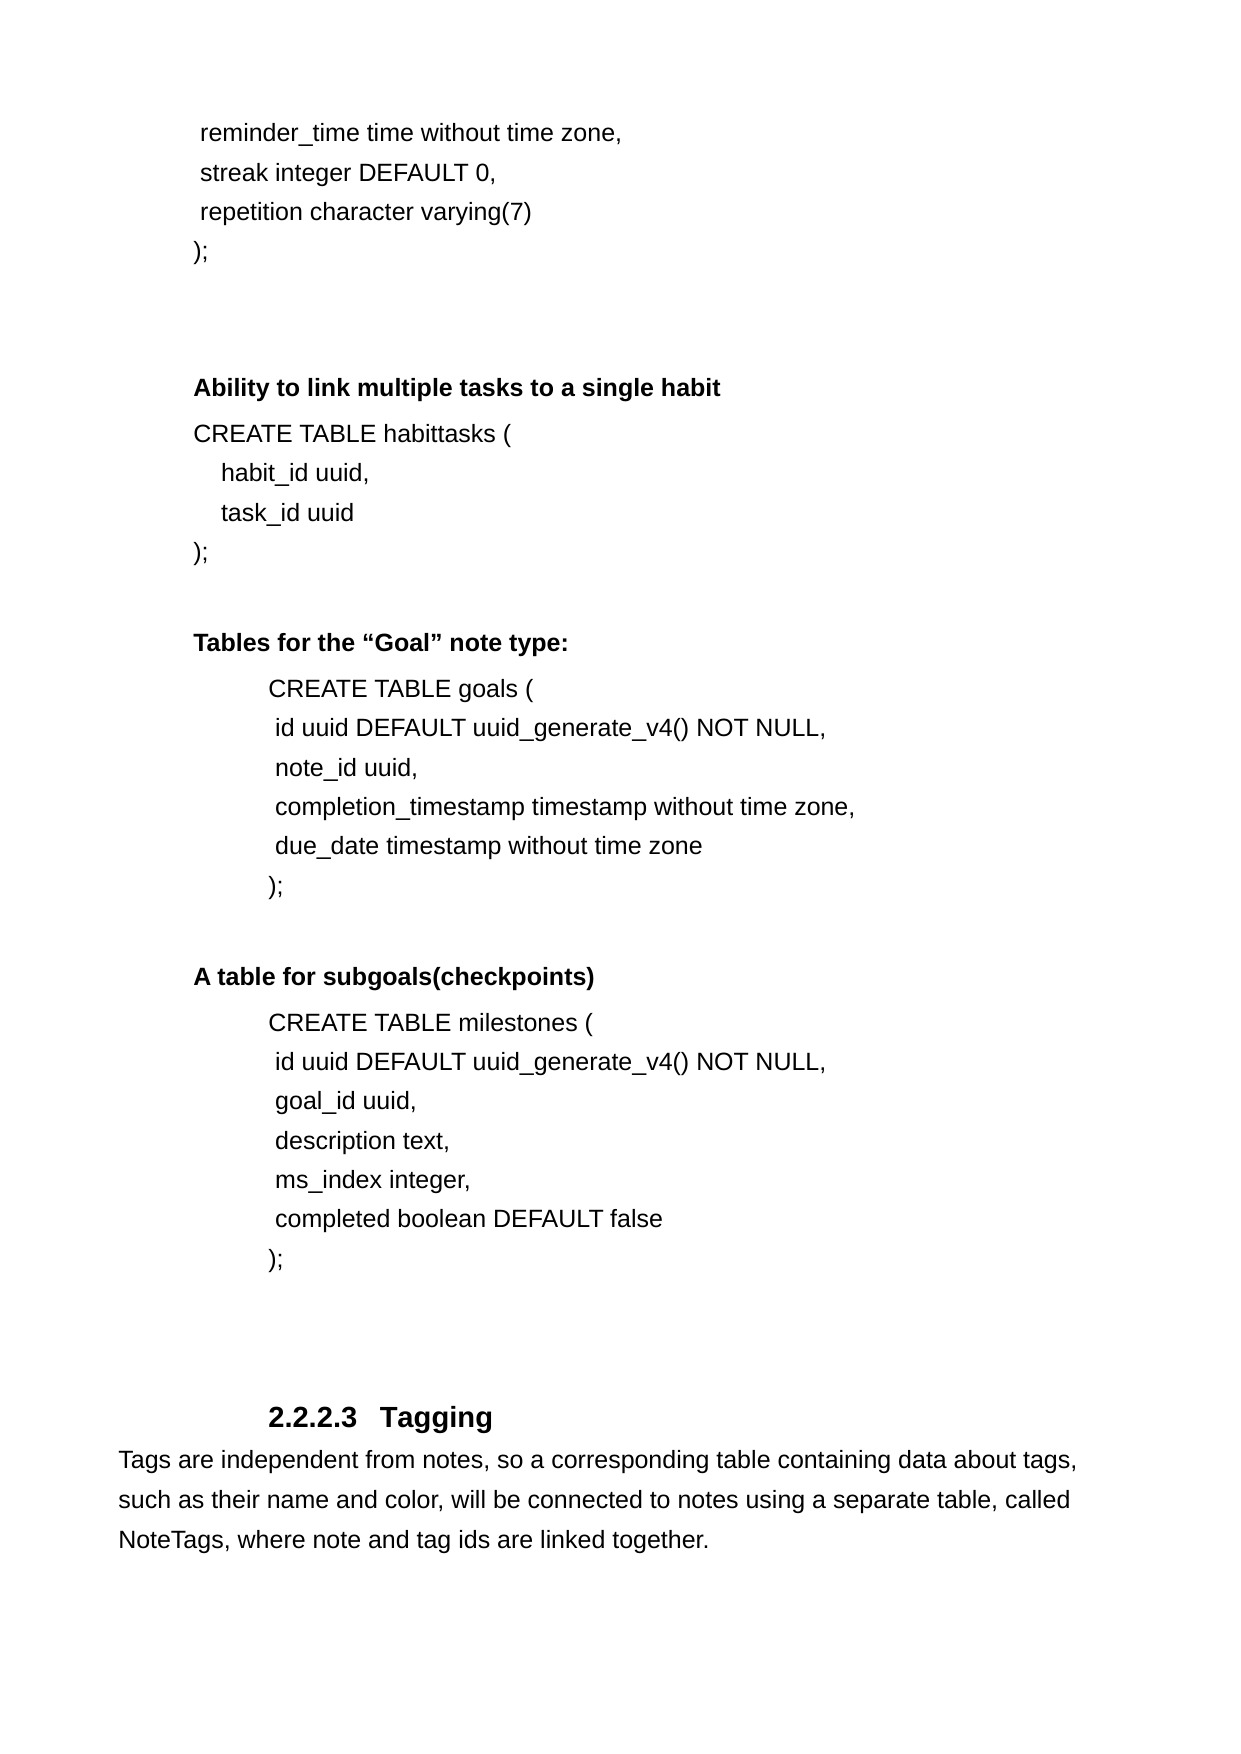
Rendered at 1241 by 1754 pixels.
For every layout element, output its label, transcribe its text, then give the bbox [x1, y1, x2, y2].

text Ability to link multiple tasks to a single habit [193, 373, 1122, 402]
subtitle Tagging [268, 1399, 1122, 1433]
text CREATE TABLE goals ( id uuid DEFAULT uuid_generate_v4() NOT NULL, note_id uuid, completion_timestamp timestamp without time zone, due_date timestamp without time zone ); [268, 674, 1122, 899]
list Tags are independent from notes, so a corresponding table containing data about tags, such as their name and color, will be connected to notes using a separate table, called NoteTags, where note and tag ids are linked together. [118, 1446, 1122, 1553]
text A table for subgoals(checkpoints) [193, 962, 1122, 991]
text reminder_time time without time zone, streak integer DEFAULT 0, repetition character varying(7) ); [193, 118, 1122, 265]
text CREATE TABLE habittasks ( habit_id uuid, task_id uuid ); [193, 419, 1122, 566]
text Tables for the “Goal” note type: [193, 628, 1122, 657]
text CREATE TABLE milestones ( id uuid DEFAULT uuid_generate_v4() NOT NULL, goal_id uuid, description text, ms_index integer, completed boolean DEFAULT false ); [268, 1007, 1122, 1272]
